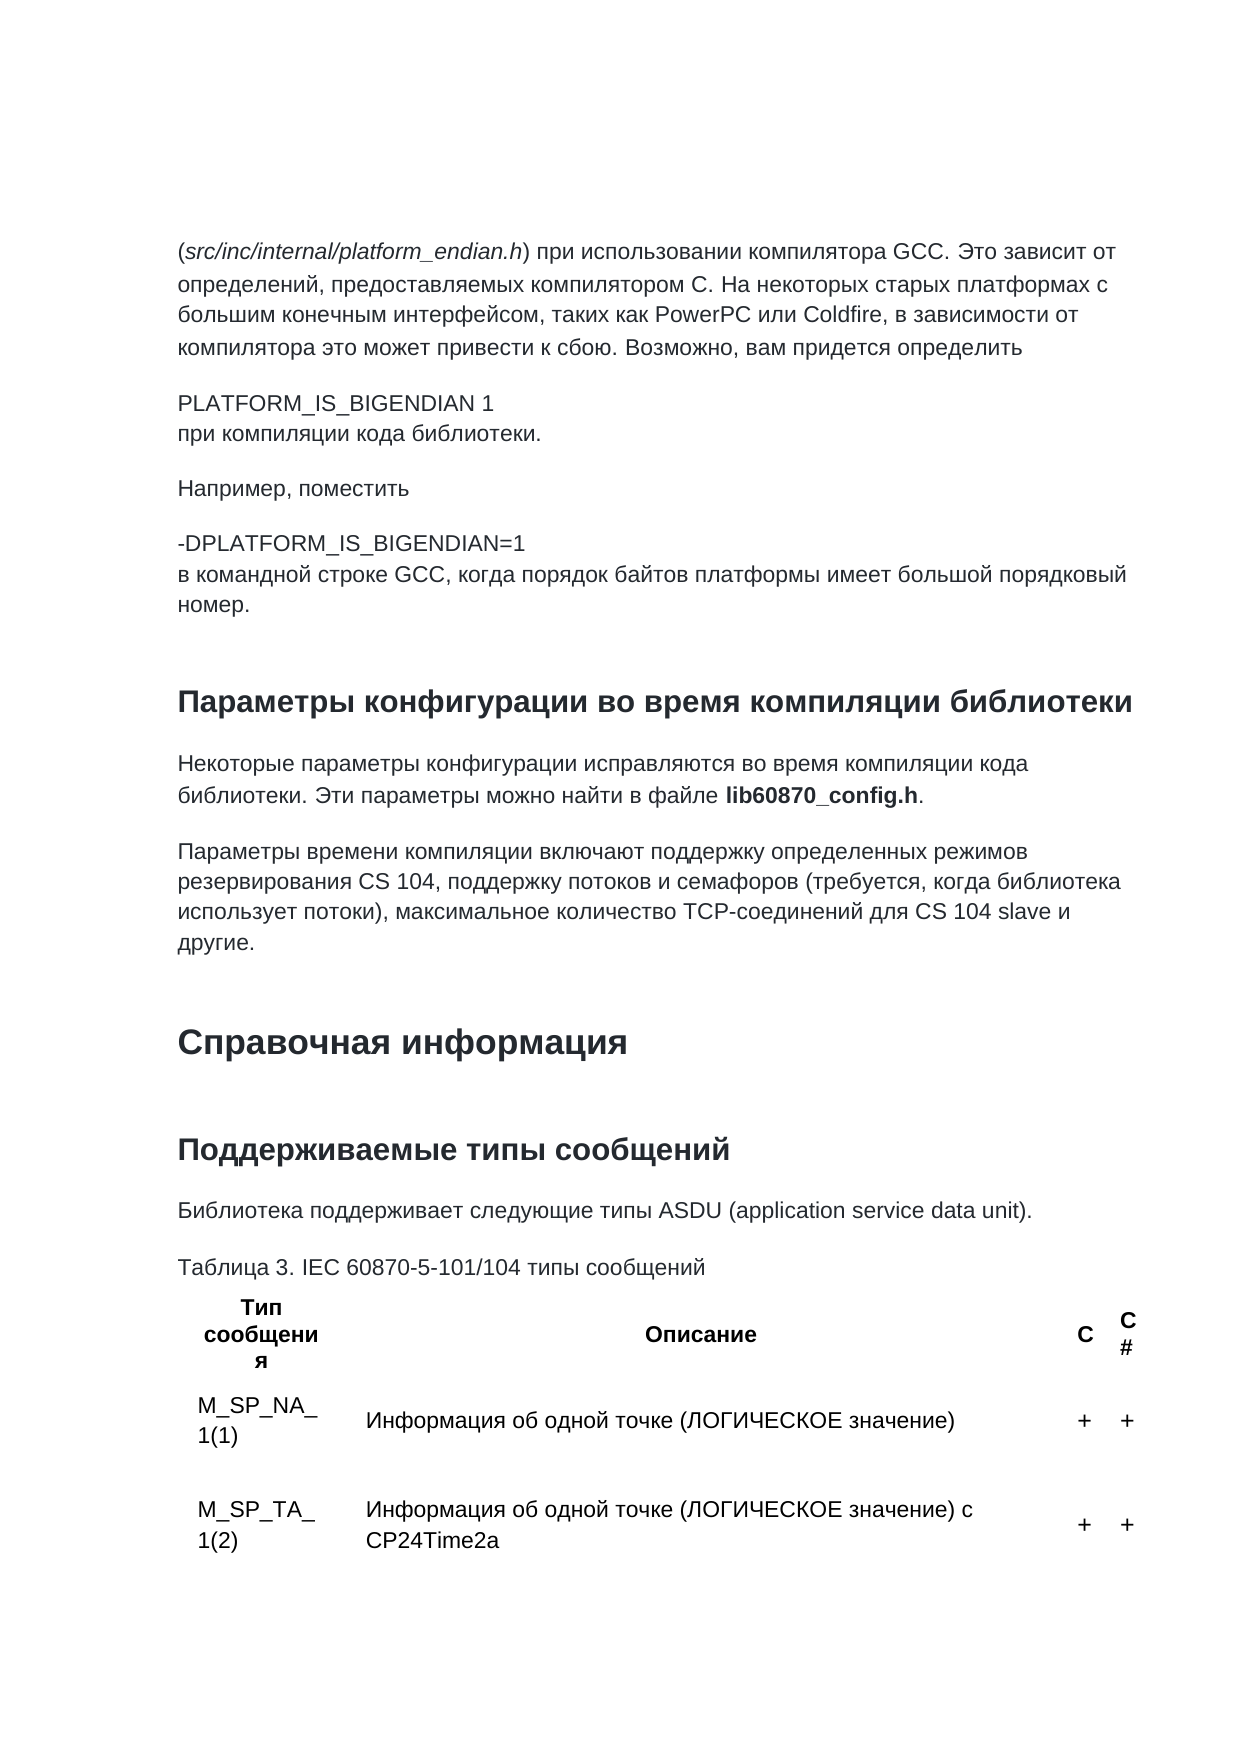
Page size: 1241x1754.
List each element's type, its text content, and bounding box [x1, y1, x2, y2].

table_cell M_SP_TA_1(2) [177, 1487, 345, 1591]
table_header Тип сообщения [177, 1285, 345, 1383]
text Библиотека поддерживает следующие типы ASDU (application service data unit). [177, 1197, 1152, 1223]
text Параметры времени компиляции включают поддержку определенных режимов резервирования CS 104, поддержку потоков и семафоров (требуется, когда библиотека использует потоки), максимальное количество TCP-соединений для CS 104 slave и другие. [177, 838, 1152, 955]
text Параметры конфигурации во время компиляции библиотеки [177, 683, 1152, 719]
text PLATFORM_IS_BIGENDIAN 1 [177, 390, 1152, 416]
table_header C [1057, 1285, 1099, 1383]
text в командной строке GCC, когда порядок байтов платформы имеет большой порядковый номер. [177, 561, 1152, 617]
table_cell + [1057, 1383, 1099, 1487]
table_header C# [1099, 1285, 1152, 1383]
text при компиляции кода библиотеки. [177, 420, 1152, 446]
text Поддерживаемые типы сообщений [177, 1131, 1152, 1166]
text Справочная информация [177, 1021, 1152, 1062]
table_cell + [1057, 1487, 1099, 1591]
table_cell Информация об одной точке (ЛОГИЧЕСКОЕ значение) [345, 1383, 1057, 1487]
table_cell + [1099, 1383, 1152, 1487]
text Таблица 3. IEC 60870-5-101/104 типы сообщений [177, 1252, 1152, 1281]
text (src/inc/internal/platform_endian.h) при использовании компилятора GCC. Это зависит от определений, предоставляемых компилятором C. На некоторых старых платформах с большим конечным интерфейсом, таких как PowerPC или Coldfire, в зависимости от компилятора это может привести к сбою. Возможно, вам придется определить [177, 236, 1152, 360]
table_cell M_SP_NA_1(1) [177, 1383, 345, 1487]
text -DPLATFORM_IS_BIGENDIAN=1 [177, 530, 1152, 557]
table_cell Информация об одной точке (ЛОГИЧЕСКОЕ значение) с CP24Time2a [345, 1487, 1057, 1591]
text Некоторые параметры конфигурации исправляются во время компиляции кода библиотеки. Эти параметры можно найти в файле lib60870_config.h. [177, 750, 1152, 809]
text Например, поместить [177, 475, 1152, 501]
table_cell + [1099, 1487, 1152, 1591]
table_header Описание [345, 1285, 1057, 1383]
